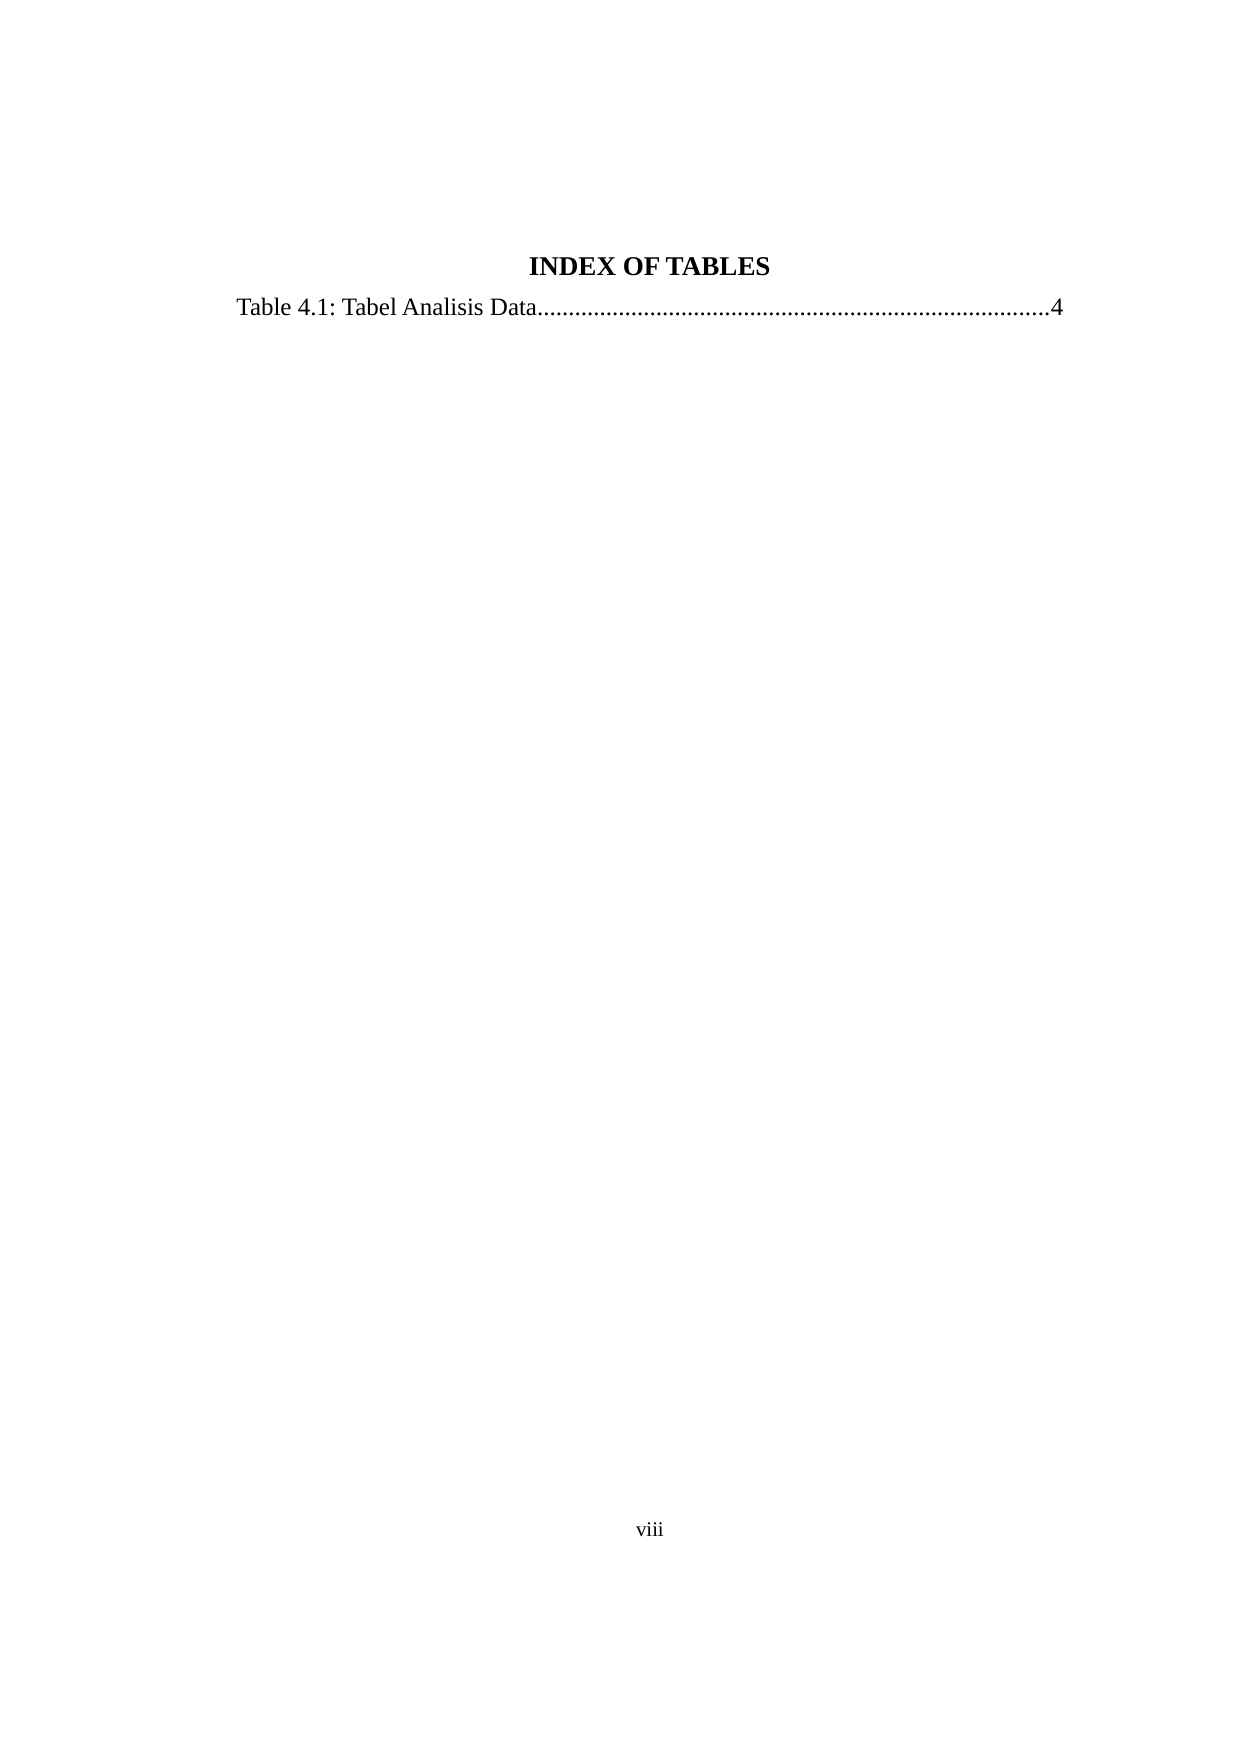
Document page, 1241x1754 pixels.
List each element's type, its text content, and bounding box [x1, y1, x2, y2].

text Table 4.1: Tabel Analisis Data 4 [236, 293, 1063, 321]
subtitle INDEX OF TABLES [236, 251, 1063, 281]
